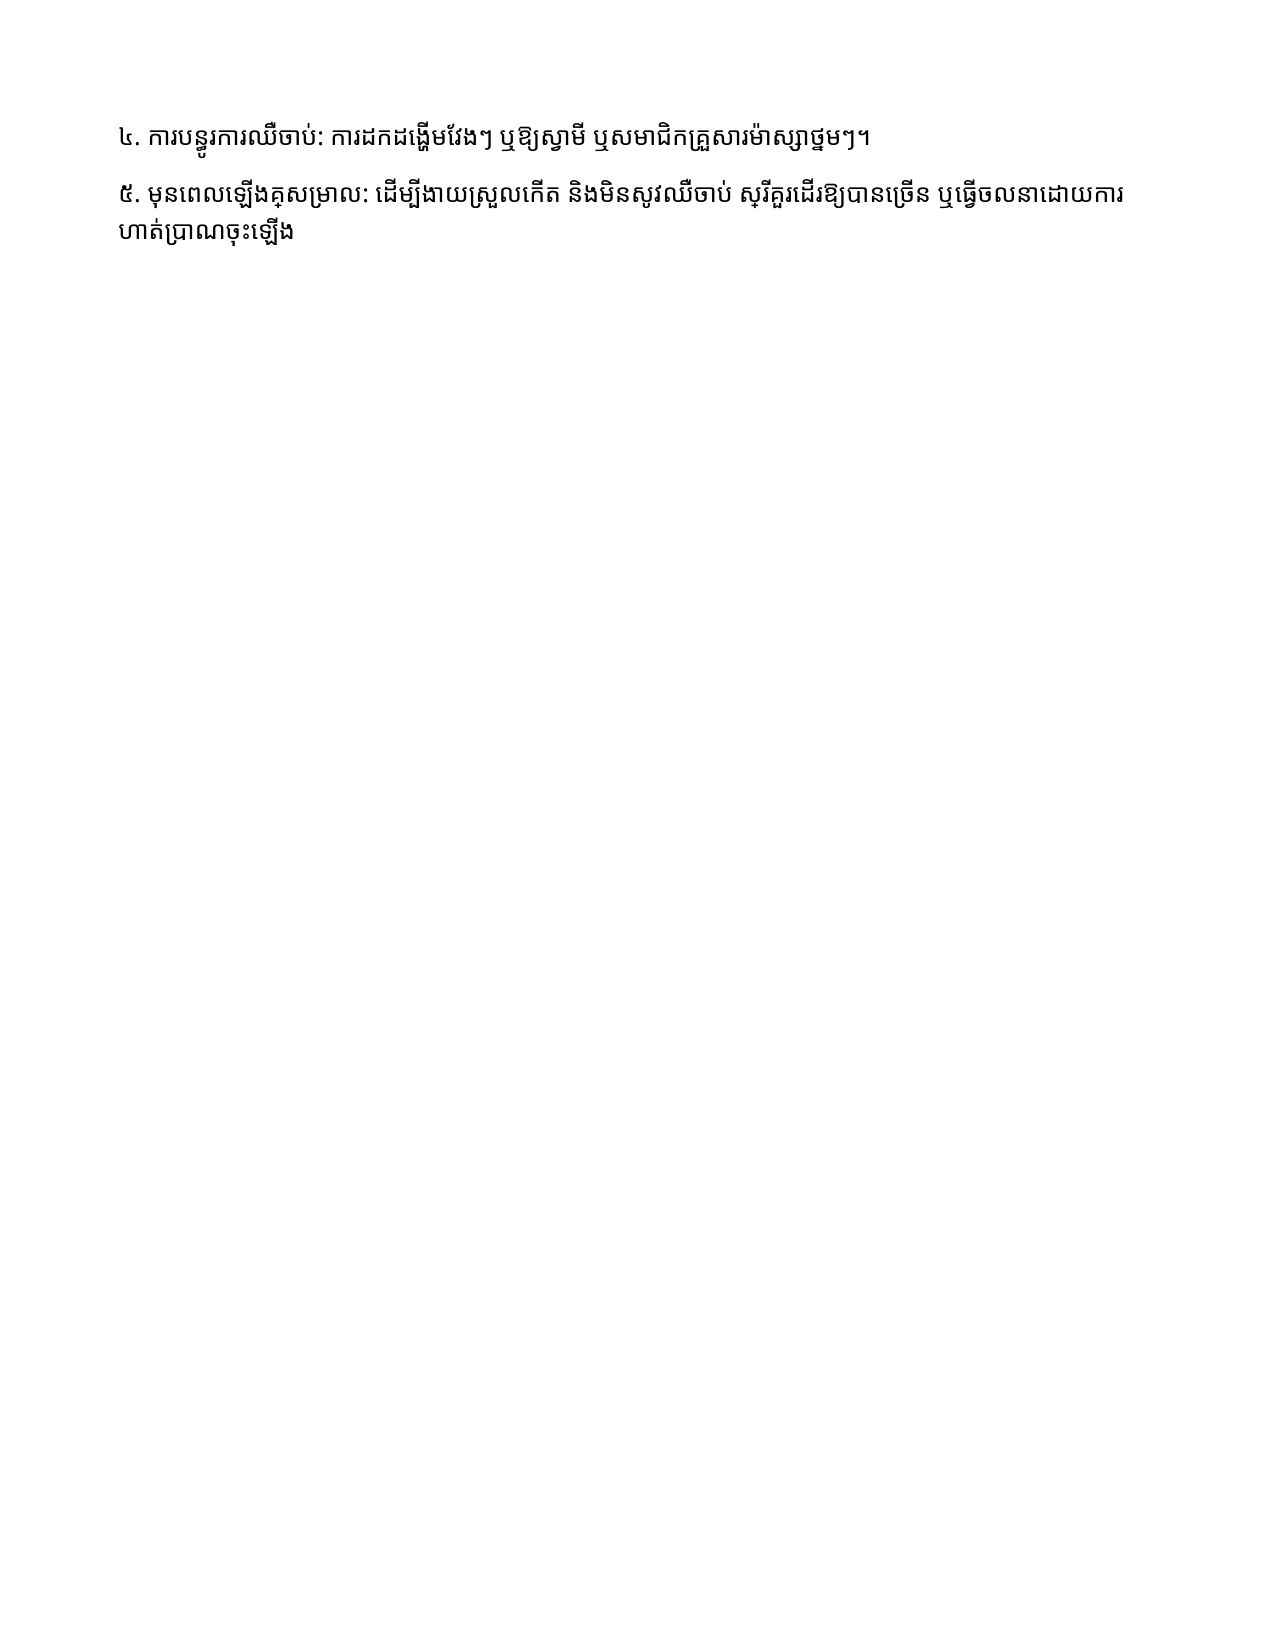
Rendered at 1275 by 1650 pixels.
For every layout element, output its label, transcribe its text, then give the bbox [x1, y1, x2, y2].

text ៥. មុន​ពេល​ឡើង​គ្រែ​សម្រាល: ដើម្បី​ងាយ​ស្រួល​កើត និង​មិន​សូវ​ឈឺចាប់ ស្ត្រី​គួរ​ដើរ​ឱ្យ​បាន​ច្រើន​ ឬ​ធ្វើ​ចលនា​ដោយ​ការ​ហាត់​ប្រាណ​ចុះ​ឡើង [118, 175, 1157, 249]
text ៤. ការ​បន្ធូរ​ការ​ឈឺចាប់: ការ​ដក​ដង្ហើម​វែងៗ ឬ​ឱ្យ​ស្វាមី​ ឬ​សមាជិក​គ្រួសារ​ម៉ាស្សា​ថ្នមៗ​។ [118, 118, 1157, 155]
